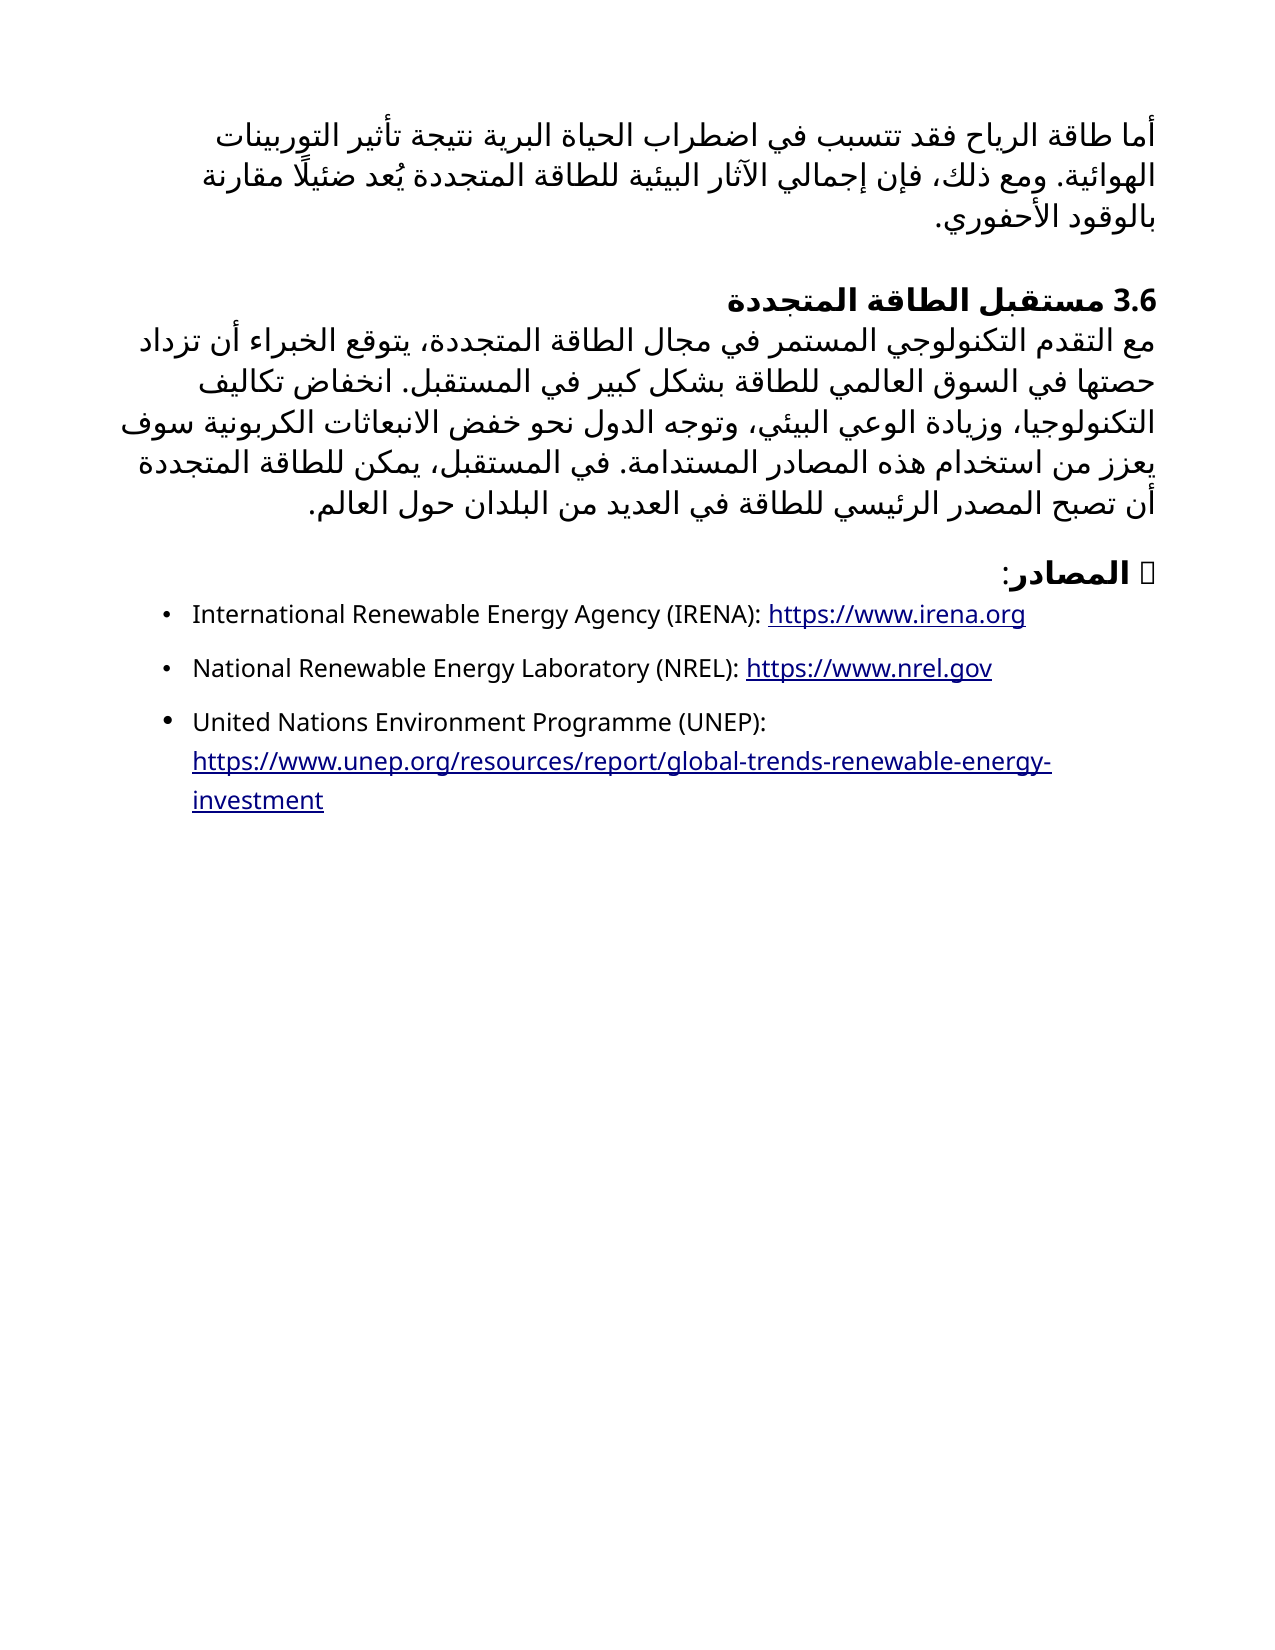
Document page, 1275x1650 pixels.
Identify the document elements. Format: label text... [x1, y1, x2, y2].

text مع التقدم التكنولوجي المستمر في مجال الطاقة المتجددة، يتوقع الخبراء أن تزداد حصتها في السوق العالمي للطاقة بشكل كبير في المستقبل. انخفاض تكاليف التكنولوجيا، وزيادة الوعي البيئي، وتوجه الدول نحو خفض الانبعاثات الكربونية سوف يعزز من استخدام هذه المصادر المستدامة. في المستقبل، يمكن للطاقة المتجددة أن تصبح المصدر الرئيسي للطاقة في العديد من البلدان حول العالم. [118, 324, 1157, 527]
list United Nations Environment Programme (UNEP): https://www.unep.org/resources/report/global-trends-renewable-energy-investment [162, 704, 1157, 817]
text 📚 المصادر: [118, 556, 1157, 597]
text 3.6 مستقبل الطاقة المتجددة [118, 283, 1157, 324]
list International Renewable Energy Agency (IRENA): https://www.irena.org [162, 597, 1157, 631]
list National Renewable Energy Laboratory (NREL): https://www.nrel.gov [162, 651, 1157, 684]
text رغم أن الطاقة المتجددة تُعد بديلاً نظيفًا مقارنة بالطاقة التقليدية، إلا أن بعض أنواعها قد تؤثر بشكل مؤقت على البيئة المحلية. على سبيل المثال، يمكن أن تؤثر السدود الكهرومائية على المسطحات المائية المحلية أو تغيير النظام البيئي للأودية. أما طاقة الرياح فقد تتسبب في اضطراب الحياة البرية نتيجة تأثير التوربينات الهوائية. ومع ذلك، فإن إجمالي الآثار البيئية للطاقة المتجددة يُعد ضئيلًا مقارنة بالوقود الأحفوري. [118, 118, 1157, 240]
